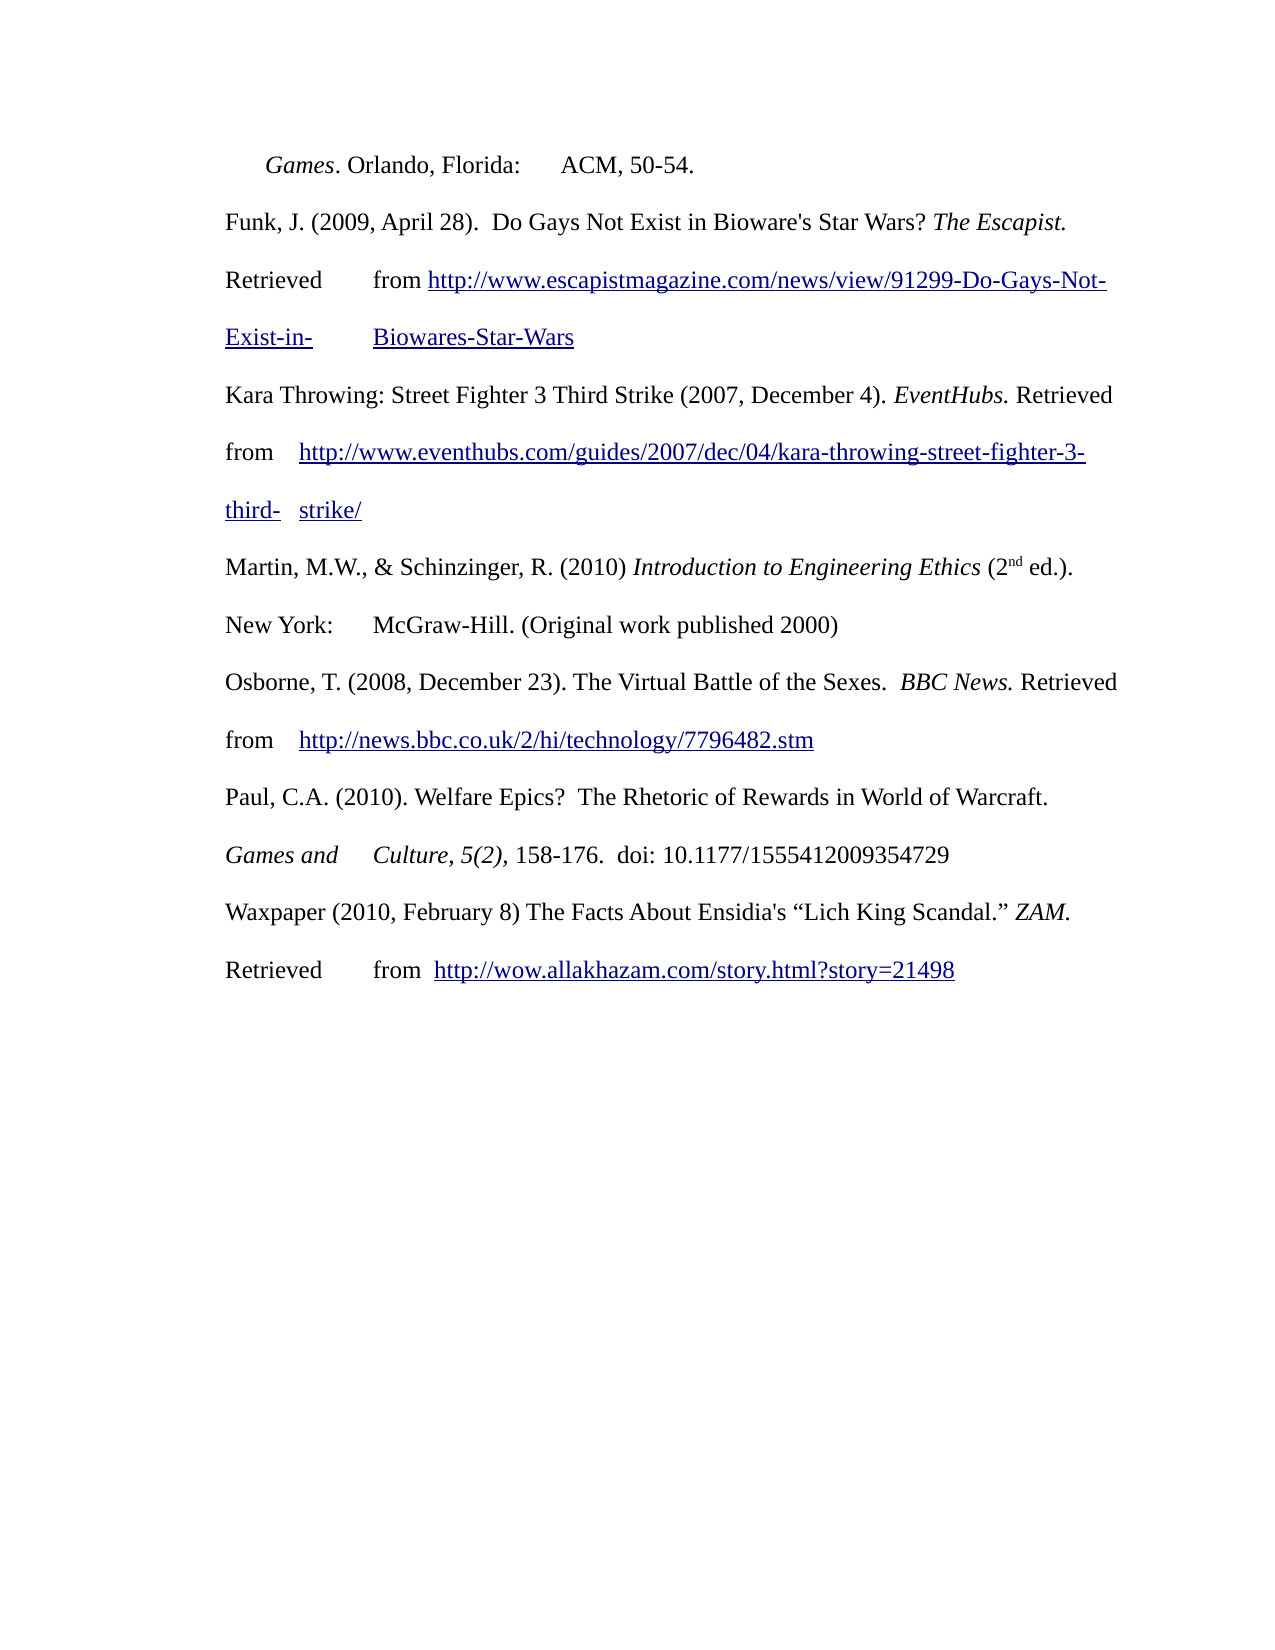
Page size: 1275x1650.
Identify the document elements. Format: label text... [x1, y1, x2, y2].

text Games. Orlando, Florida: ACM, 50-54. [225, 150, 1125, 179]
text Paul, C.A. (2010). Welfare Epics? The Rhetoric of Rewards in World of Warcraft. Games and Culture, 5(2), 158-176. doi: 10.1177/1555412009354729 [225, 782, 1125, 869]
text Martin, M.W., & Schinzinger, R. (2010) Introduction to Engineering Ethics (2nd ed.). New York: McGraw-Hill. (Original work published 2000) [225, 552, 1125, 639]
text Kara Throwing: Street Fighter 3 Third Strike (2007, December 4). EventHubs. Retrieved from http://www.eventhubs.com/guides/2007/dec/04/kara-throwing-street-fighter-3-third- strike/ [225, 380, 1125, 524]
text Osborne, T. (2008, December 23). The Virtual Battle of the Sexes. BBC News. Retrieved from http://news.bbc.co.uk/2/hi/technology/7796482.stm [225, 667, 1125, 754]
text Waxpaper (2010, February 8) The Facts About Ensidia's “Lich King Scandal.” ZAM. Retrieved from http://wow.allakhazam.com/story.html?story=21498 [225, 897, 1125, 984]
text Funk, J. (2009, April 28). Do Gays Not Exist in Bioware's Star Wars? The Escapist. Retrieved from http://www.escapistmagazine.com/news/view/91299-Do-Gays-Not-Exist-in- Biowares-Star-Wars [225, 207, 1125, 351]
